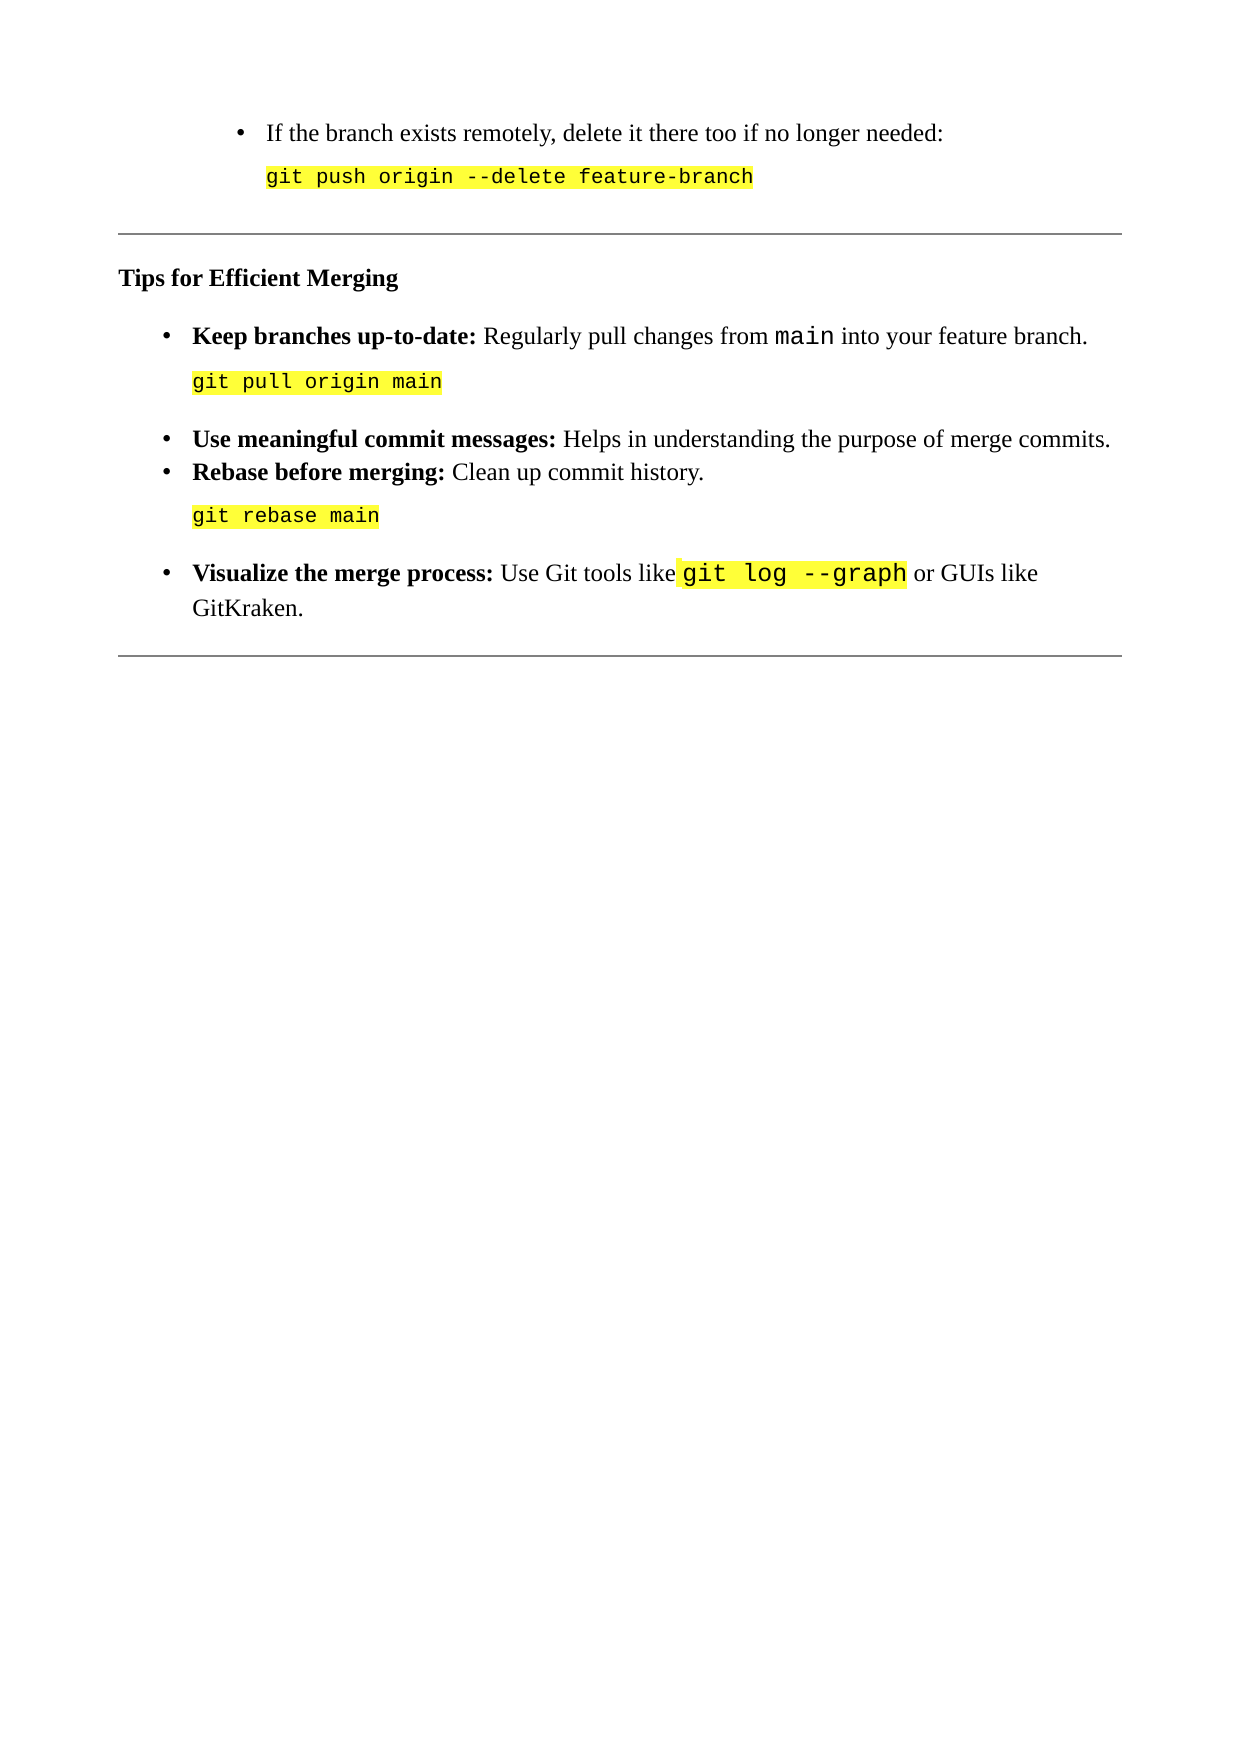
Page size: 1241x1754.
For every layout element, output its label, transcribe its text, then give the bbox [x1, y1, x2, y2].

list git pull origin main [162, 371, 1122, 395]
list git rebase main [162, 505, 1122, 529]
list git push origin --delete feature-branch [236, 166, 1122, 189]
list Rebase before merging: Clean up commit history. [162, 457, 1122, 486]
list If the branch exists remotely, delete it there too if no longer needed: [236, 118, 1122, 147]
list Keep branches up-to-date: Regularly pull changes from main into your feature branch. [162, 321, 1122, 352]
list Visualize the merge process: Use Git tools like git log --graph or GUIs like GitKraken. [162, 558, 1122, 622]
list Use meaningful commit messages: Helps in understanding the purpose of merge commits. [162, 424, 1122, 453]
subtitle Tips for Efficient Merging [118, 263, 1122, 292]
